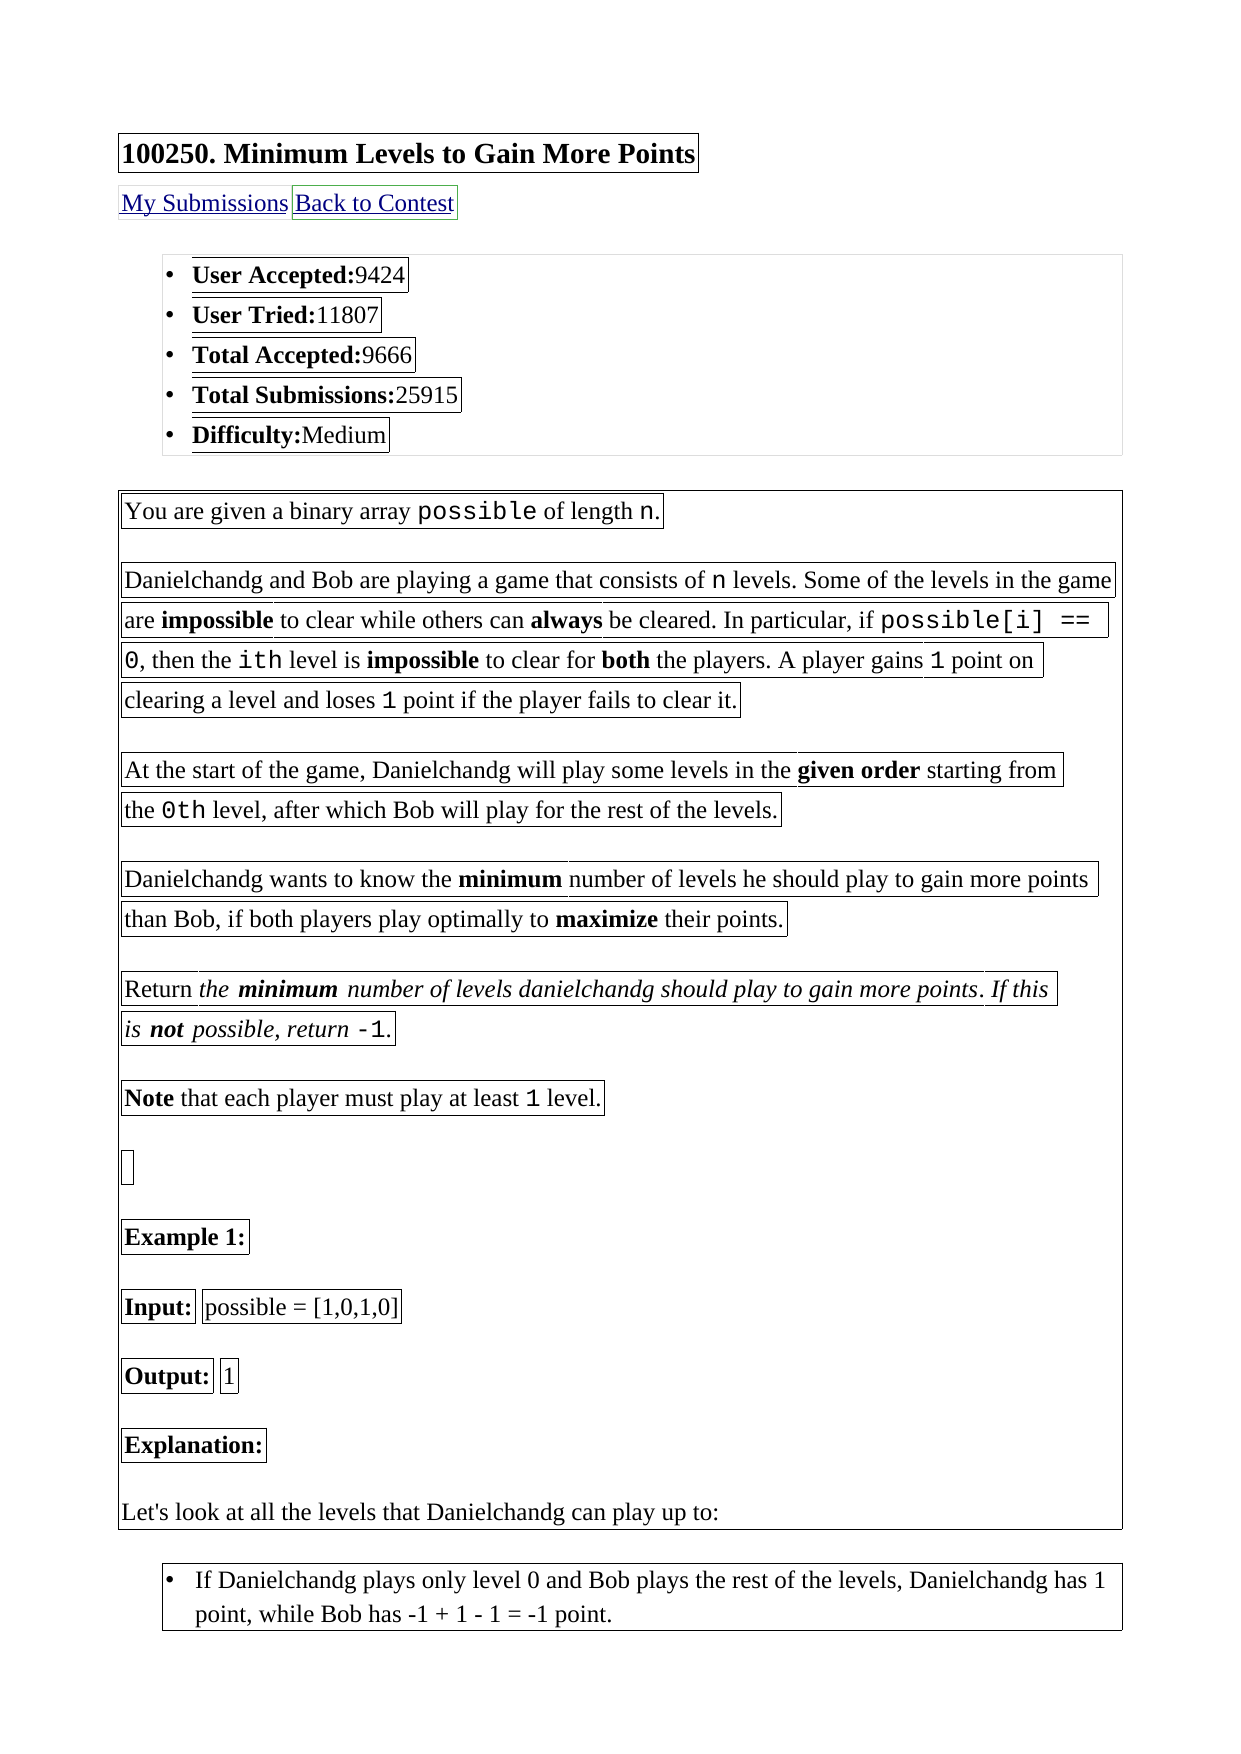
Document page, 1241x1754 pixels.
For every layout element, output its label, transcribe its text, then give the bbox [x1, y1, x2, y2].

list Total Accepted:9666 [163, 334, 1122, 372]
list User Accepted:9424 [163, 255, 1122, 292]
text My Submissions [119, 186, 291, 219]
list If Danielchandg plays only level 0 and Bob plays the rest of the levels, Danielchandg has 1 point, while Bob has -1 + 1 - 1 = -1 point. [163, 1564, 1122, 1630]
list User Tried:11807 [163, 294, 1122, 332]
text [458, 185, 1122, 219]
text Input: possible = [1,0,1,0] [119, 1286, 1122, 1323]
text Example 1: [119, 1216, 1122, 1254]
text Danielchandg wants to know the minimum number of levels he should play to gain more points than Bob, if both players play optimally to maximize their points. [119, 858, 1122, 936]
text You are given a binary array possible of length n. [119, 491, 1122, 528]
text Let's look at all the levels that Danielchandg can play up to: [119, 1494, 1122, 1529]
list Total Submissions:25915 [163, 374, 1122, 412]
list Difficulty:Medium [163, 414, 1122, 455]
text Danielchandg and Bob are playing a game that consists of n levels. Some of the levels in the game are impossible to clear while others can always be cleared. In particular, if possible[i] == 0, then the ith level is impossible to clear for both the players. A player gains 1 point on clearing a level and loses 1 point if the player fails to clear it. [119, 559, 1122, 717]
text Explanation: [119, 1424, 1122, 1462]
text Note that each player must play at least 1 level. [119, 1077, 1122, 1115]
text Output: 1 [119, 1355, 1122, 1393]
text Back to Contest [293, 186, 457, 219]
text At the start of the game, Danielchandg will play some levels in the given order starting from the 0th level, after which Bob will play for the rest of the levels. [119, 749, 1122, 827]
text Return the minimum number of levels danielchandg should play to gain more points. If this is not possible, return -1. [119, 968, 1122, 1046]
subtitle 100250. Minimum Levels to Gain More Points [119, 134, 698, 172]
subtitle [699, 133, 1122, 172]
